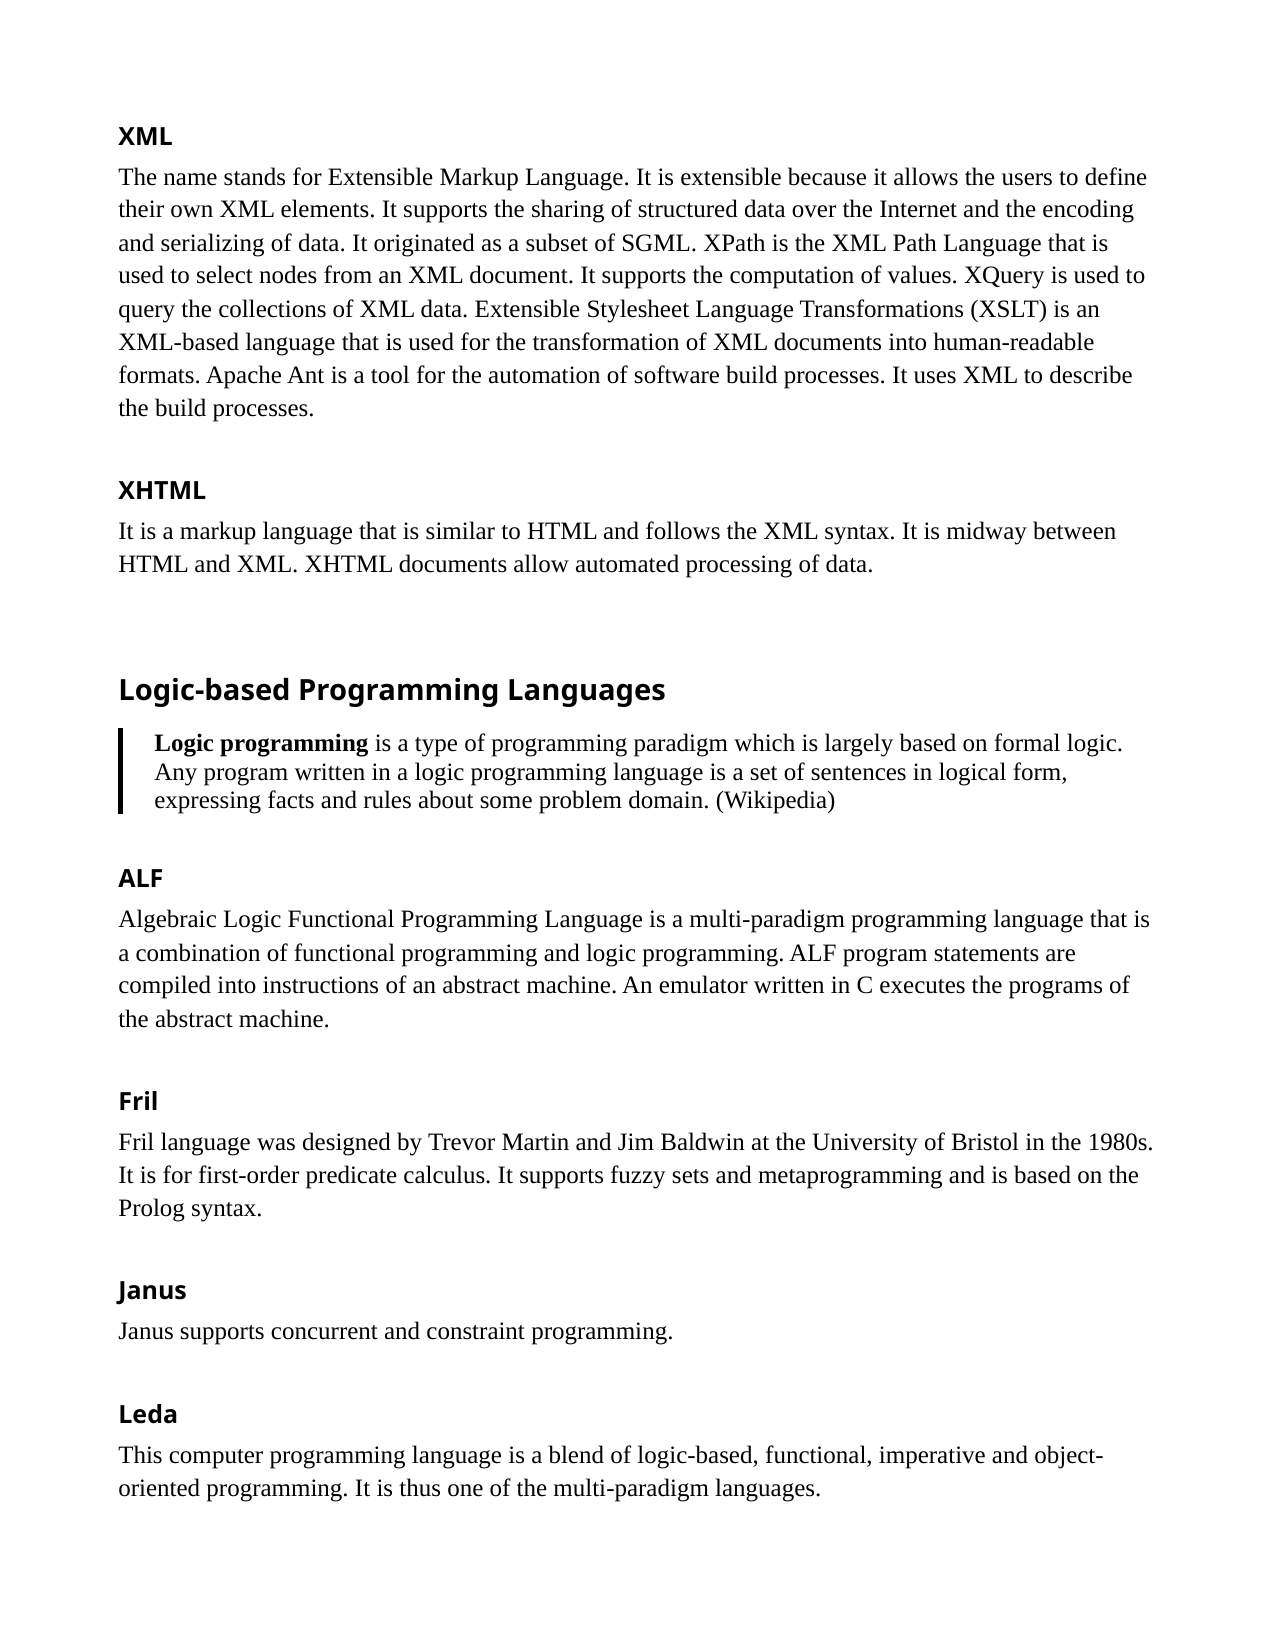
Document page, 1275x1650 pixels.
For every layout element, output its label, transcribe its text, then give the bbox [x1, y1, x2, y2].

subtitle Logic-based Programming Languages [118, 669, 1157, 709]
text Janus supports concurrent and constraint programming. [118, 1316, 1157, 1345]
text It is a markup language that is similar to HTML and follows the XML syntax. It is midway between HTML and XML. XHTML documents allow automated processing of data. [118, 516, 1157, 578]
subtitle Leda [118, 1396, 1157, 1430]
text Logic programming is a type of programming paradigm which is largely based on formal logic. Any program written in a logic programming language is a set of sentences in logical form, expressing facts and rules about some problem domain. (Wikipedia) [123, 728, 1157, 814]
subtitle XHTML [118, 473, 1157, 507]
subtitle ALF [118, 861, 1157, 895]
text Fril language was designed by Trevor Martin and Jim Baldwin at the University of Bristol in the 1980s. It is for first-order predicate calculus. It supports fuzzy sets and metaprogramming and is based on the Prolog syntax. [118, 1127, 1157, 1222]
subtitle XML [118, 118, 1157, 152]
text Algebraic Logic Functional Programming Language is a multi-paradigm programming language that is a combination of functional programming and logic programming. ALF program statements are compiled into instructions of an abstract machine. An emulator written in C executes the programs of the abstract machine. [118, 904, 1157, 1032]
subtitle Fril [118, 1083, 1157, 1118]
text The name stands for Extensible Markup Language. It is extensible because it allows the users to define their own XML elements. It supports the sharing of structured data over the Internet and the encoding and serializing of data. It originated as a subset of SGML. XPath is the XML Path Language that is used to select nodes from an XML document. It supports the computation of values. XQuery is used to query the collections of XML data. Extensible Stylesheet Language Transformations (XSLT) is an XML-based language that is used for the transformation of XML documents into human-readable formats. Apache Ant is a tool for the automation of software build processes. It uses XML to describe the build processes. [118, 162, 1157, 421]
text This computer programming language is a blend of logic-based, functional, imperative and object-oriented programming. It is thus one of the multi-paradigm languages. [118, 1440, 1157, 1501]
subtitle Janus [118, 1273, 1157, 1307]
